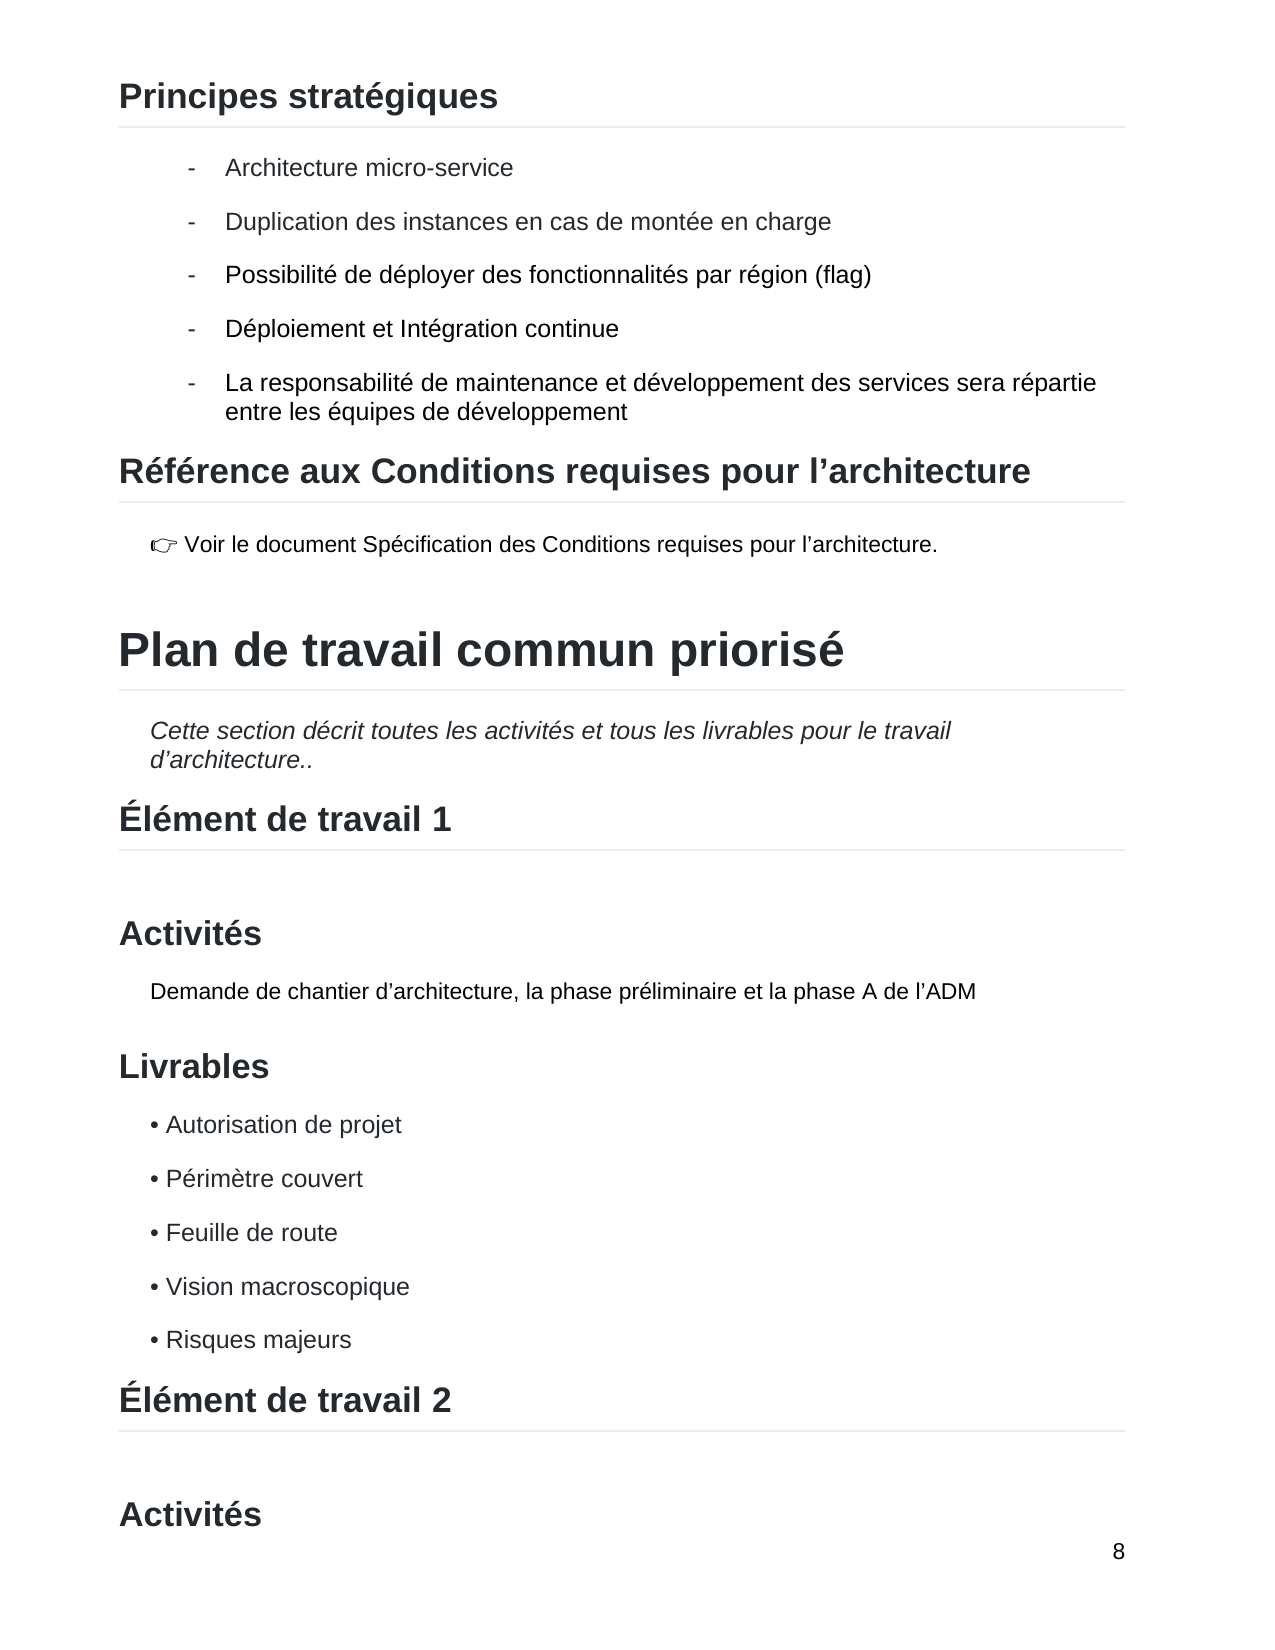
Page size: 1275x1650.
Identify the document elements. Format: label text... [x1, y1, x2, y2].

subtitle Activités [119, 913, 1125, 953]
subtitle Élément de travail 2 [119, 1379, 1125, 1430]
text Cette section décrit toutes les activités et tous les livrables pour le travail d’architecture.. [150, 716, 1125, 773]
subtitle Référence aux Conditions requises pour l’architecture [119, 450, 1125, 501]
text • Autorisation de projet [150, 1110, 1125, 1139]
subtitle Livrables [119, 1046, 1125, 1085]
subtitle Activités [119, 1494, 1125, 1534]
list Possibilité de déployer des fonctionnalités par région (flag) [187, 260, 1125, 289]
list Duplication des instances en cas de montée en charge [187, 206, 1125, 235]
text • Feuille de route [150, 1218, 1125, 1247]
text 👉 Voir le document Spécification des Conditions requises pour l’architecture. [150, 528, 1125, 559]
subtitle Plan de travail commun priorisé [119, 622, 1125, 689]
text Demande de chantier d’architecture, la phase préliminaire et la phase A de l’ADM [150, 978, 1125, 1004]
list Architecture micro-service [187, 153, 1125, 181]
list La responsabilité de maintenance et développement des services sera répartie entre les équipes de développement [187, 368, 1125, 425]
text • Vision macroscopique [150, 1272, 1125, 1300]
subtitle Élément de travail 1 [119, 798, 1125, 849]
subtitle Principes stratégiques [119, 75, 1125, 126]
text • Risques majeurs [150, 1325, 1125, 1354]
text • Périmètre couvert [150, 1164, 1125, 1193]
list Déploiement et Intégration continue [187, 314, 1125, 343]
